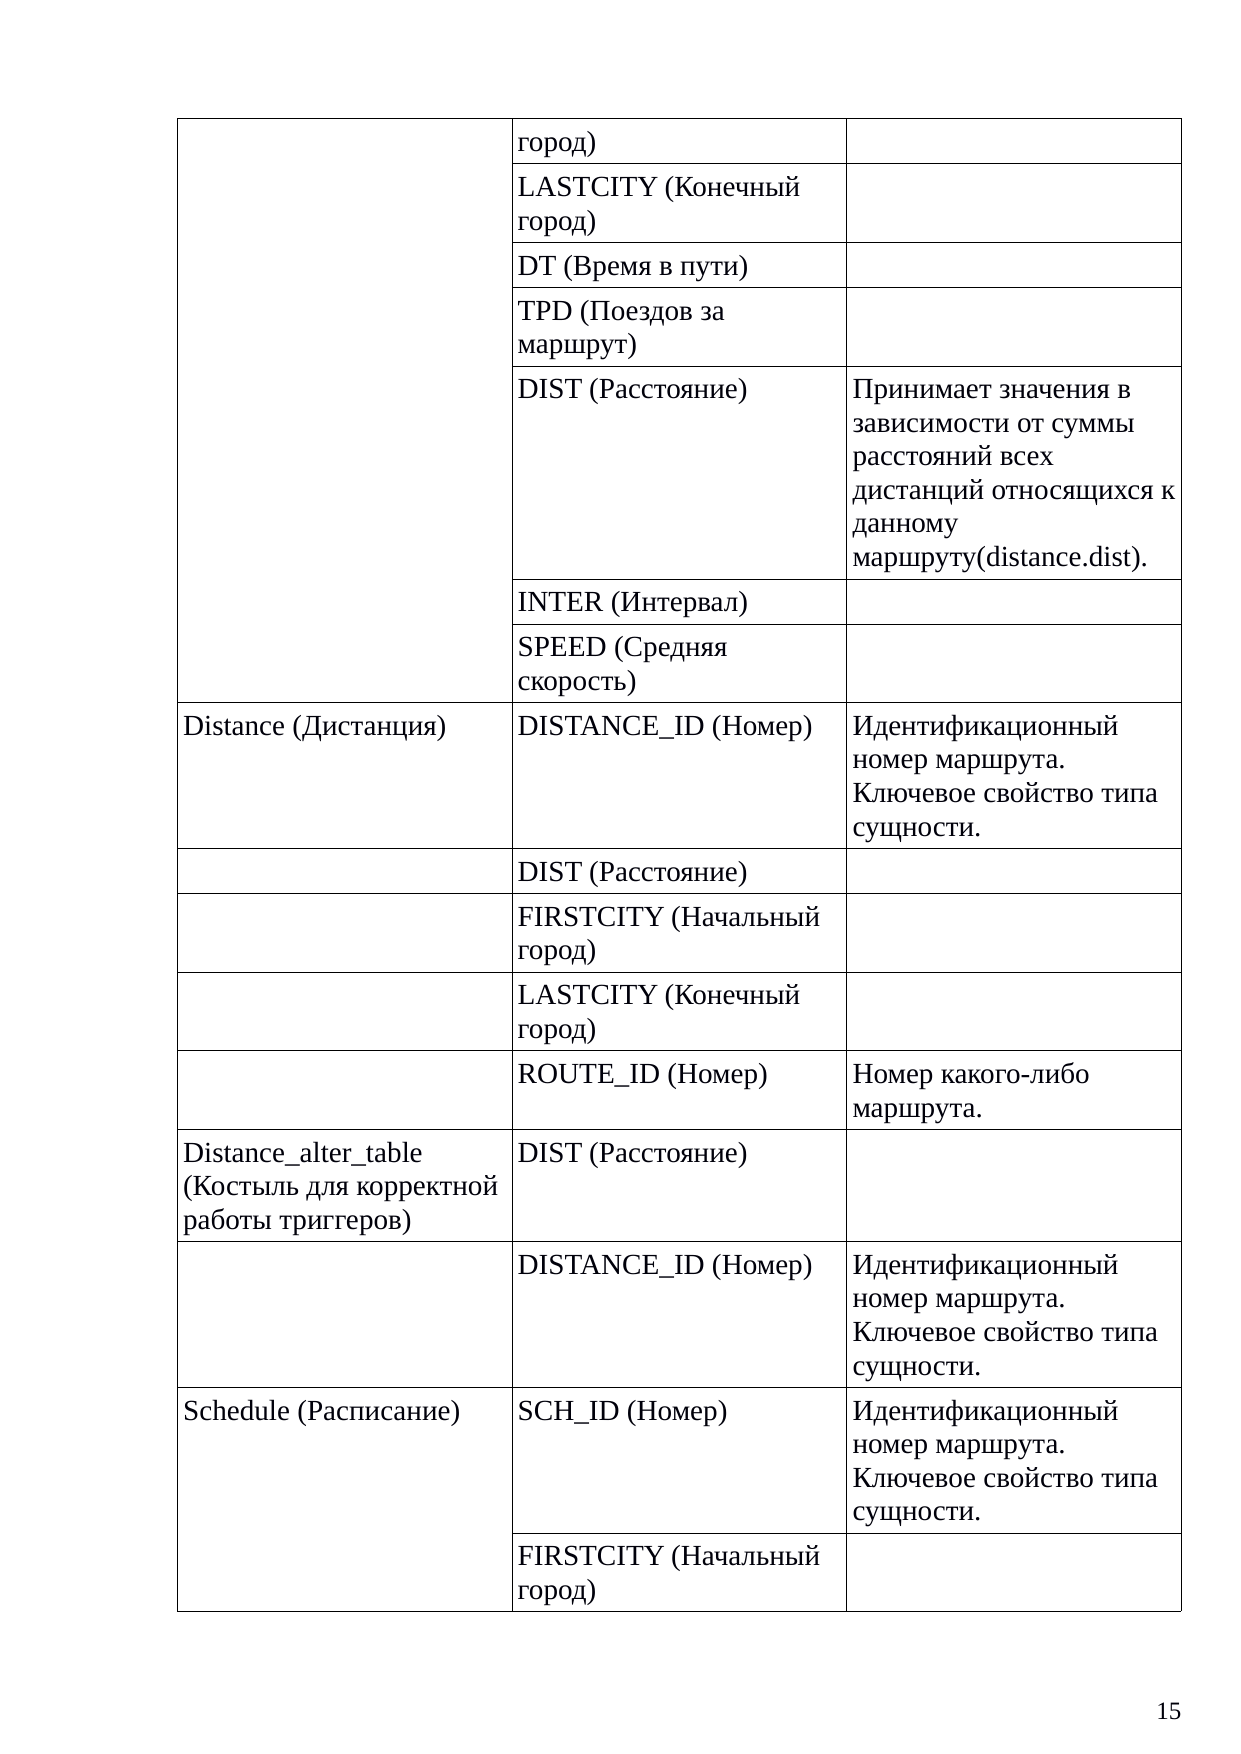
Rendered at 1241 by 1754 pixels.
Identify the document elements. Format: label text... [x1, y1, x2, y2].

table_cell Номер какого-либо маршрута. [847, 1051, 1181, 1129]
table_cell INTER (Интервал) [513, 580, 846, 623]
table_cell [847, 849, 1181, 893]
table_cell [847, 625, 1181, 702]
table_cell DISTANCE_ID (Номер) [513, 703, 846, 848]
table_cell Принимает значения в зависимости от суммы расстояний всех дистанций относящихся к данному маршруту(distance.dist). [847, 367, 1181, 578]
table_cell город) [513, 119, 846, 163]
table_cell [847, 1130, 1181, 1241]
table_cell Distance_alter_table (Костыль для корректной работы триггеров) [178, 1130, 512, 1241]
table_cell [847, 243, 1181, 287]
table_cell Идентификационный номер маршрута. Ключевое свойство типа сущности. [847, 703, 1181, 848]
table_cell DIST (Расстояние) [513, 1130, 846, 1241]
table_cell FIRSTCITY (Начальный город) [513, 1534, 846, 1611]
table_cell [847, 973, 1181, 1050]
table_cell Distance (Дистанция) [178, 703, 512, 848]
table_cell SPEED (Средняя скорость) [513, 625, 846, 702]
table_cell [178, 119, 512, 702]
table_cell [178, 894, 512, 972]
table_cell DIST (Расстояние) [513, 849, 846, 893]
table_cell [178, 849, 512, 893]
table_cell [178, 973, 512, 1050]
table_cell [847, 119, 1181, 163]
table_cell TPD (Поездов за маршрут) [513, 288, 846, 366]
table_cell DISTANCE_ID (Номер) [513, 1242, 846, 1387]
table_cell ROUTE_ID (Номер) [513, 1051, 846, 1129]
table_cell DIST (Расстояние) [513, 367, 846, 578]
table_cell SCH_ID (Номер) [513, 1388, 846, 1533]
table_cell [178, 1051, 512, 1129]
table_cell LASTCITY (Конечный город) [513, 164, 846, 242]
table_cell Schedule (Расписание) [178, 1388, 512, 1611]
table_cell FIRSTCITY (Начальный город) [513, 894, 846, 972]
table_cell Идентификационный номер маршрута. Ключевое свойство типа сущности. [847, 1388, 1181, 1533]
table_cell [847, 580, 1181, 623]
table_cell LASTCITY (Конечный город) [513, 973, 846, 1050]
table_cell DT (Время в пути) [513, 243, 846, 287]
table_cell [847, 288, 1181, 366]
table_cell Идентификационный номер маршрута. Ключевое свойство типа сущности. [847, 1242, 1181, 1387]
table_cell [847, 164, 1181, 242]
table_cell [178, 1242, 512, 1387]
table_cell [847, 1534, 1181, 1611]
table_cell [847, 894, 1181, 972]
